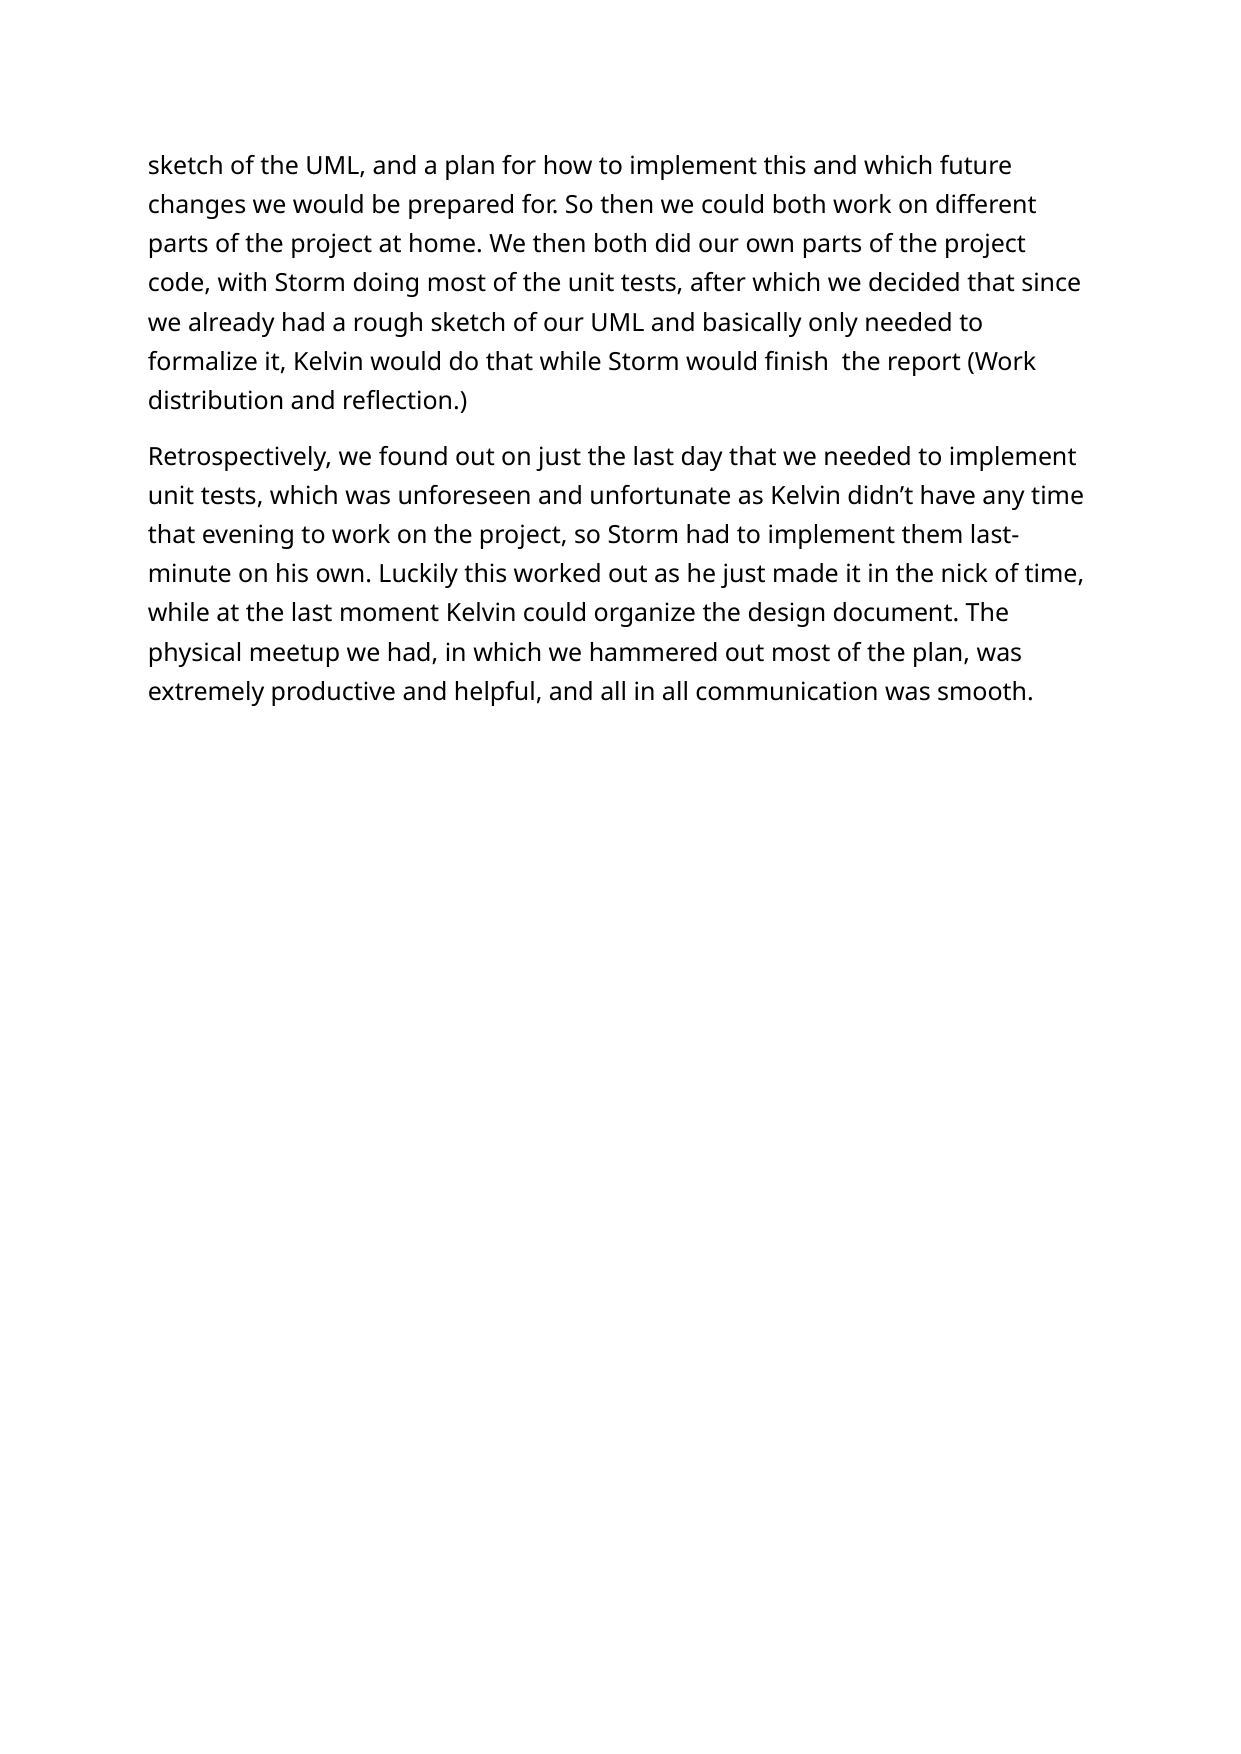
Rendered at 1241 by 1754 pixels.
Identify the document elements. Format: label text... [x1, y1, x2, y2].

text Retrospectively, we found out on just the last day that we needed to implement unit tests, which was unforeseen and unfortunate as Kelvin didn’t have any time that evening to work on the project, so Storm had to implement them last-minute on his own. Luckily this worked out as he just made it in the nick of time, while at the last moment Kelvin could organize the design document. The physical meetup we had, in which we hammered out most of the plan, was extremely productive and helpful, and all in all communication was smooth. [148, 438, 1093, 707]
text sketch of the UML, and a plan for how to implement this and which future changes we would be prepared for. So then we could both work on different parts of the project at home. We then both did our own parts of the project code, with Storm doing most of the unit tests, after which we decided that since we already had a rough sketch of our UML and basically only needed to formalize it, Kelvin would do that while Storm would finish the report (Work distribution and reflection.) [148, 148, 1093, 417]
